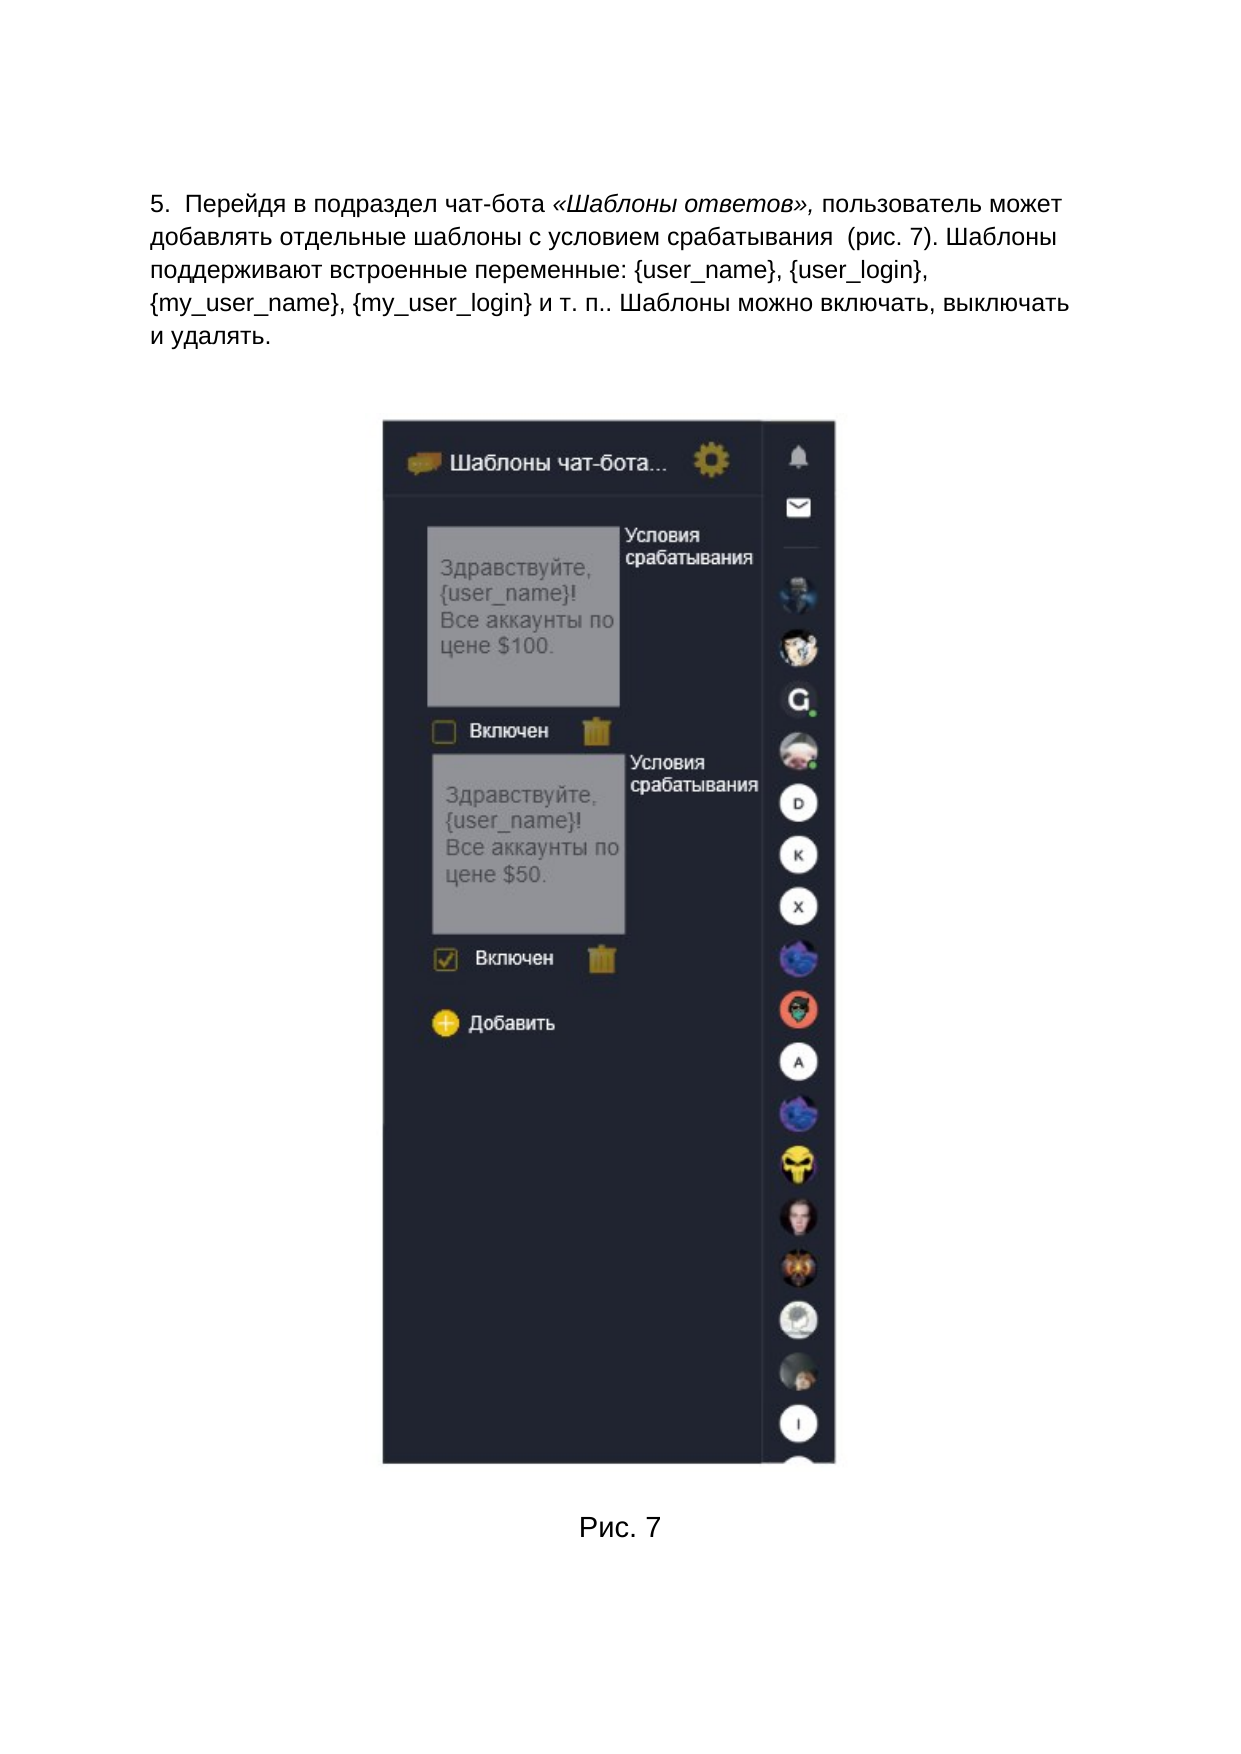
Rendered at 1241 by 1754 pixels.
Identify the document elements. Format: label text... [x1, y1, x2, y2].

text Рис. 7 [150, 1510, 1090, 1543]
text 5. Перейдя в подраздел чат-бота «Шаблоны ответов», пользователь может добавлять отдельные шаблоны с условием срабатывания (рис. 7). Шаблоны поддерживают встроенные переменные: {user_name}, {user_login}, {my_user_name}, {my_user_login} и т. п.. Шаблоны можно включать, выключать и удалять. [150, 188, 1090, 349]
picture [364, 413, 857, 1472]
